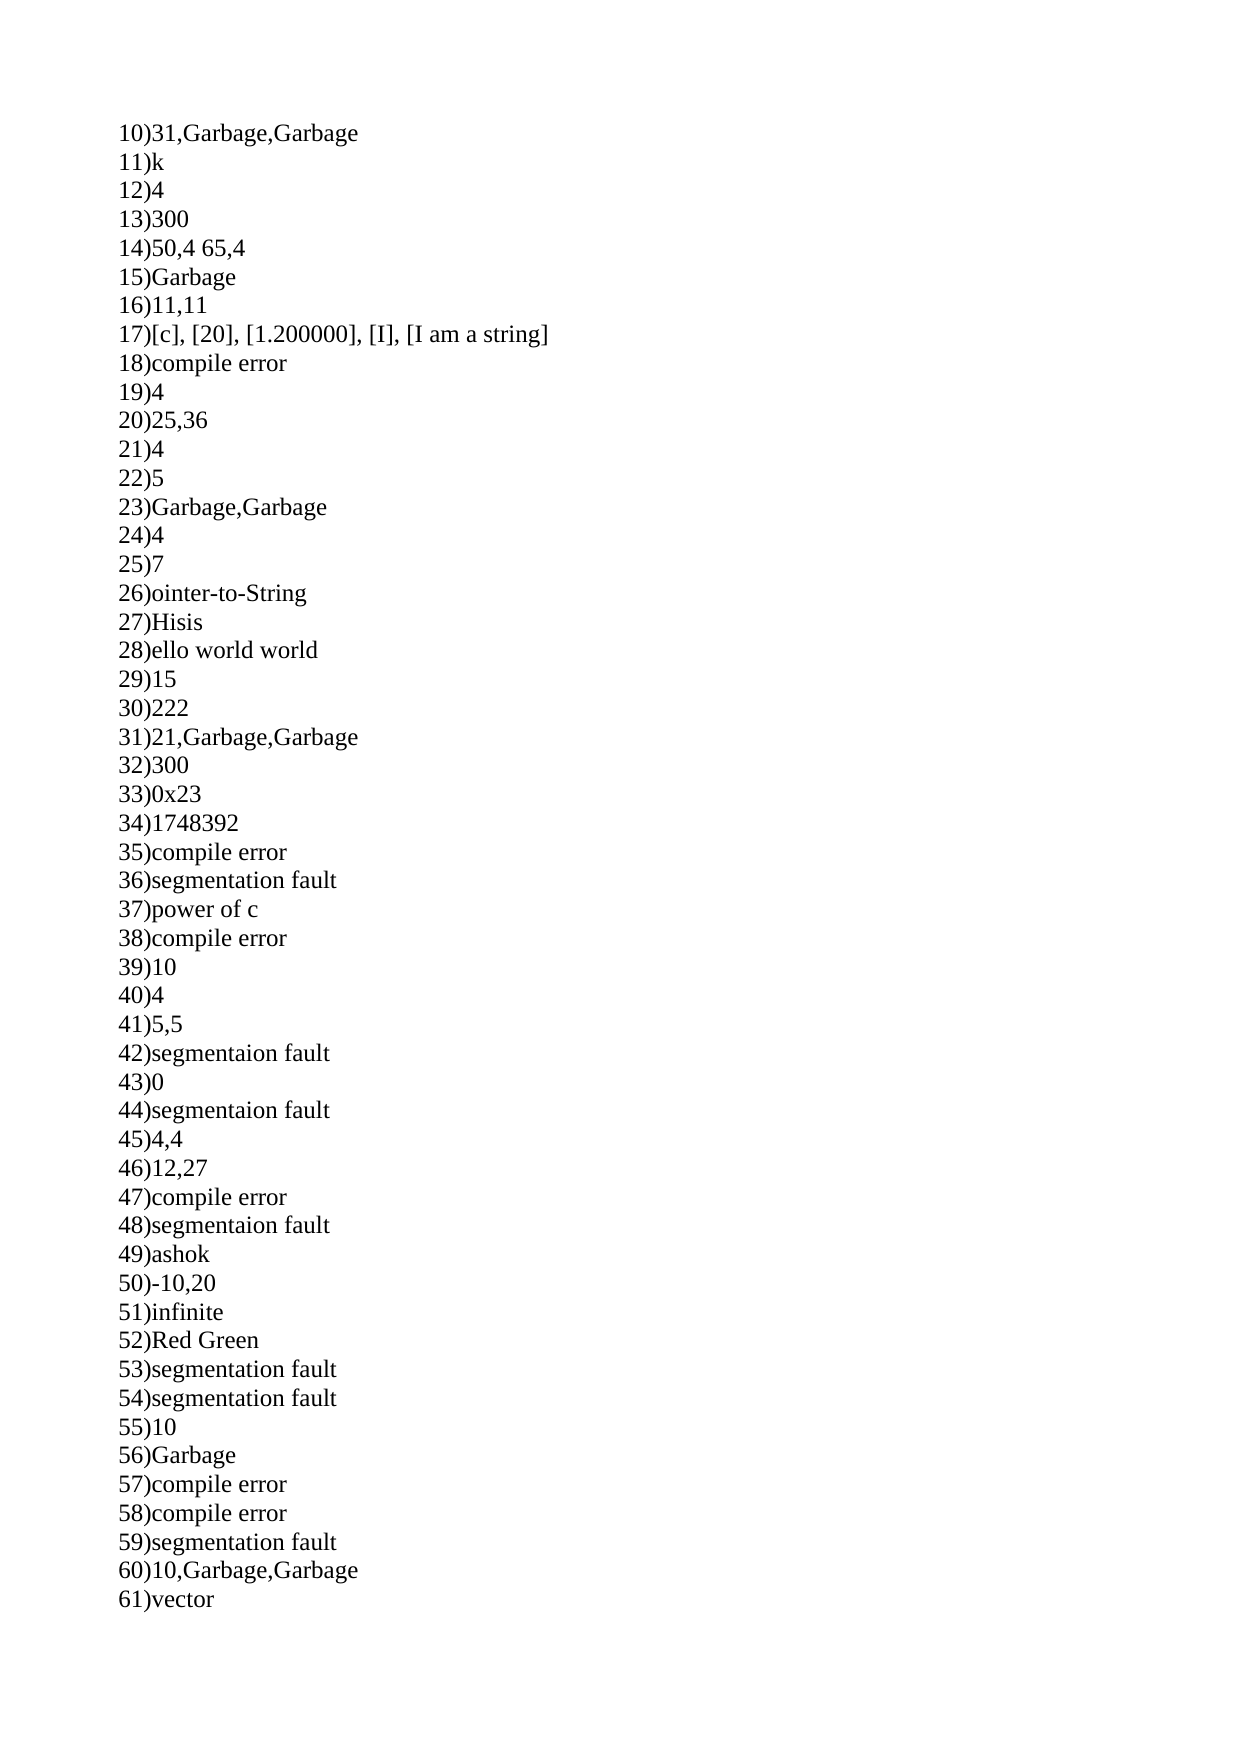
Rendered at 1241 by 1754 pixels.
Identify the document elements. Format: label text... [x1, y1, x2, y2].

text 45)4,4 [118, 1124, 1122, 1153]
text 11)k [118, 147, 1122, 176]
text 31)21,Garbage,Garbage [118, 722, 1122, 751]
text 60)10,Garbage,Garbage [118, 1556, 1122, 1584]
text 42)segmentaion fault [118, 1038, 1122, 1067]
text 26)ointer-to-String [118, 578, 1122, 607]
text 22)5 [118, 463, 1122, 492]
text 12)4 [118, 176, 1122, 204]
text 38)compile error [118, 923, 1122, 952]
text 35)compile error [118, 837, 1122, 866]
text 43)0 [118, 1067, 1122, 1096]
text 61)vector [118, 1584, 1122, 1613]
text 58)compile error [118, 1498, 1122, 1527]
text 52)Red Green [118, 1326, 1122, 1354]
text 27)Hisis [118, 607, 1122, 636]
text 40)4 [118, 981, 1122, 1009]
text 48)segmentaion fault [118, 1211, 1122, 1239]
text 24)4 [118, 521, 1122, 549]
text 19)4 [118, 377, 1122, 406]
text 20)25,36 [118, 406, 1122, 434]
text 32)300 [118, 751, 1122, 779]
text 13)300 [118, 204, 1122, 233]
text 53)segmentation fault [118, 1354, 1122, 1383]
text 16)11,11 [118, 291, 1122, 319]
text 30)222 [118, 693, 1122, 722]
text 41)5,5 [118, 1009, 1122, 1038]
text 15)Garbage [118, 262, 1122, 291]
text 54)segmentation fault [118, 1383, 1122, 1412]
text 18)compile error [118, 348, 1122, 377]
text 36)segmentation fault [118, 866, 1122, 894]
text 39)10 [118, 952, 1122, 981]
text 47)compile error [118, 1182, 1122, 1211]
text 55)10 [118, 1412, 1122, 1441]
text 50)-10,20 [118, 1268, 1122, 1297]
text 34)1748392 [118, 808, 1122, 837]
text 59)segmentation fault [118, 1527, 1122, 1556]
text 46)12,27 [118, 1153, 1122, 1182]
text 14)50,4 65,4 [118, 233, 1122, 262]
text 57)compile error [118, 1469, 1122, 1498]
text 10)31,Garbage,Garbage [118, 118, 1122, 147]
text 49)ashok [118, 1239, 1122, 1268]
text 25)7 [118, 549, 1122, 578]
text 37)power of c [118, 894, 1122, 923]
text 56)Garbage [118, 1441, 1122, 1469]
text 23)Garbage,Garbage [118, 492, 1122, 521]
text 21)4 [118, 434, 1122, 463]
text 28)ello world world [118, 636, 1122, 664]
text 29)15 [118, 664, 1122, 693]
text 51)infinite [118, 1297, 1122, 1326]
text 17)[c], [20], [1.200000], [I], [I am a string] [118, 319, 1122, 348]
text 33)0x23 [118, 779, 1122, 808]
text 44)segmentaion fault [118, 1096, 1122, 1124]
